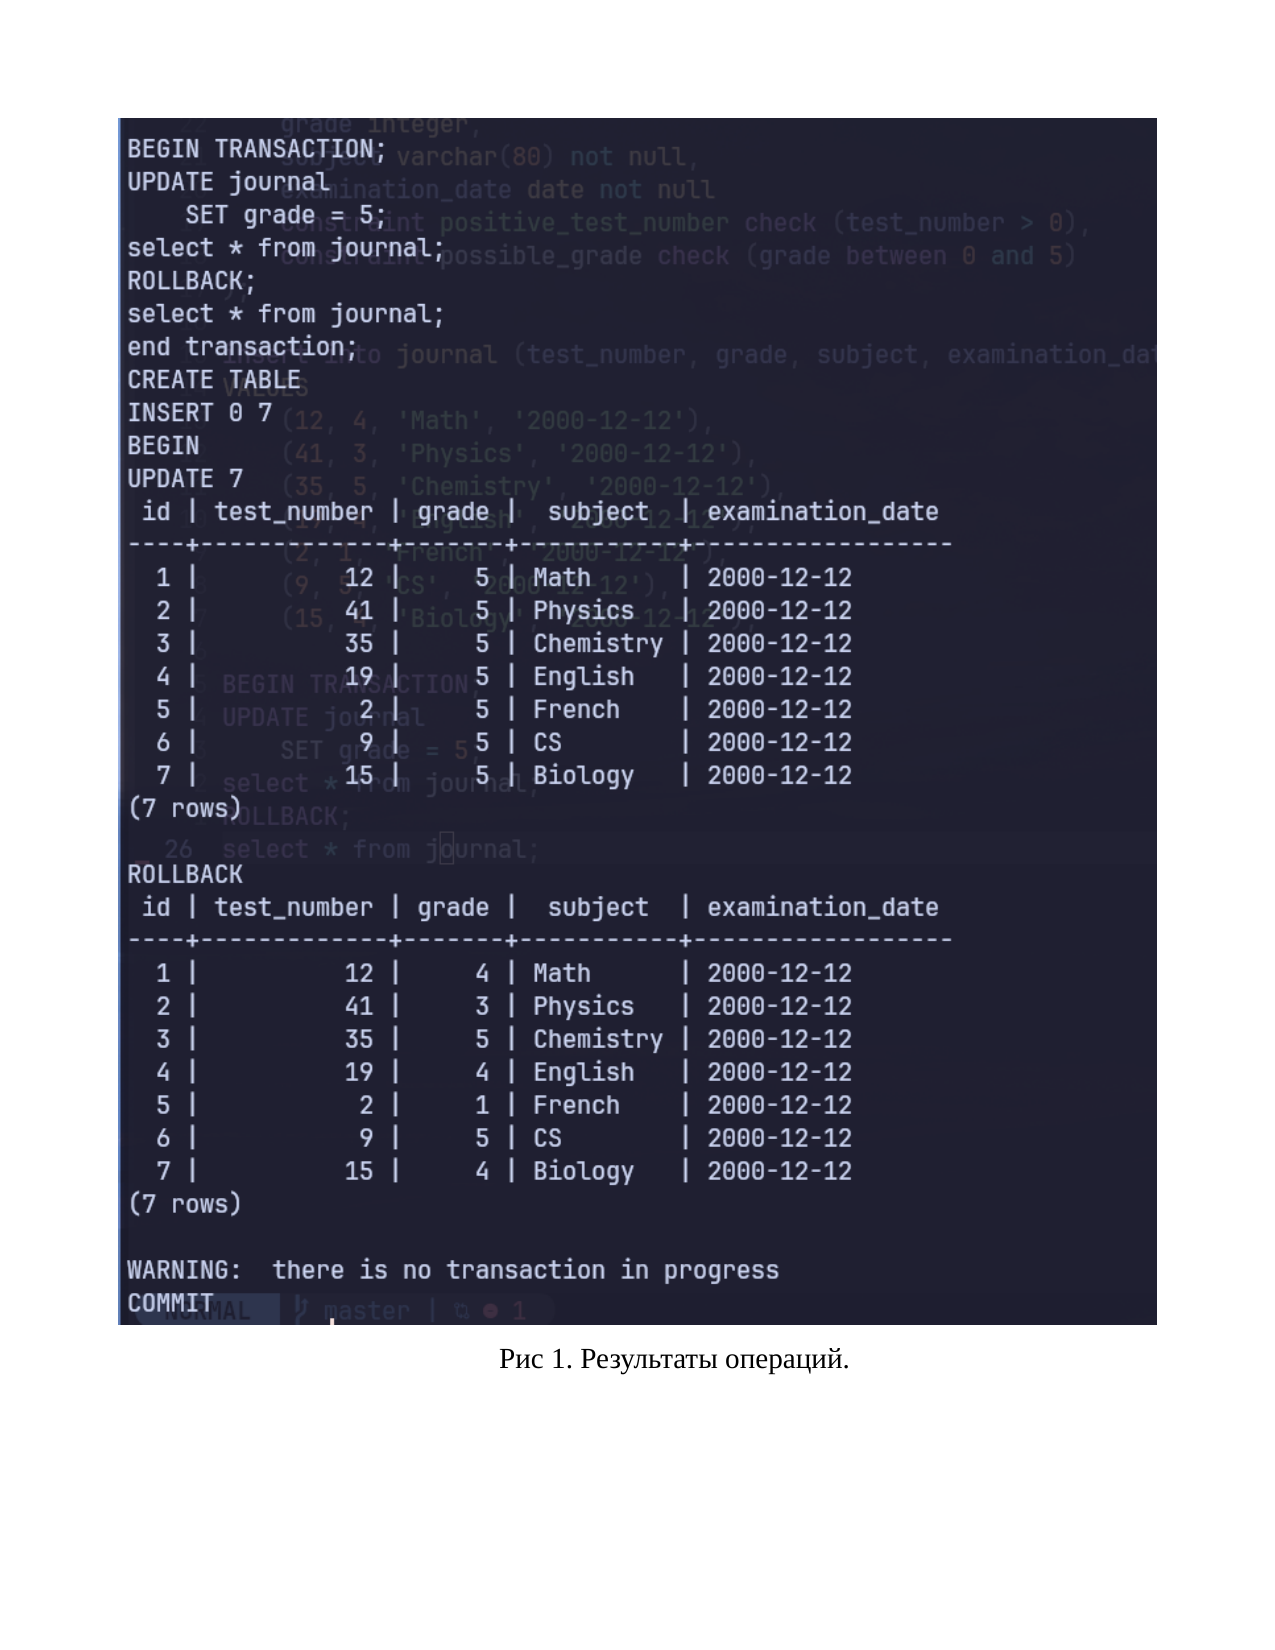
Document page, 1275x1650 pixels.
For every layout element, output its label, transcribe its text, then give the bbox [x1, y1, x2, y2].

picture [118, 118, 1157, 1325]
text Рис 1. Результаты операций. [118, 1325, 1157, 1374]
